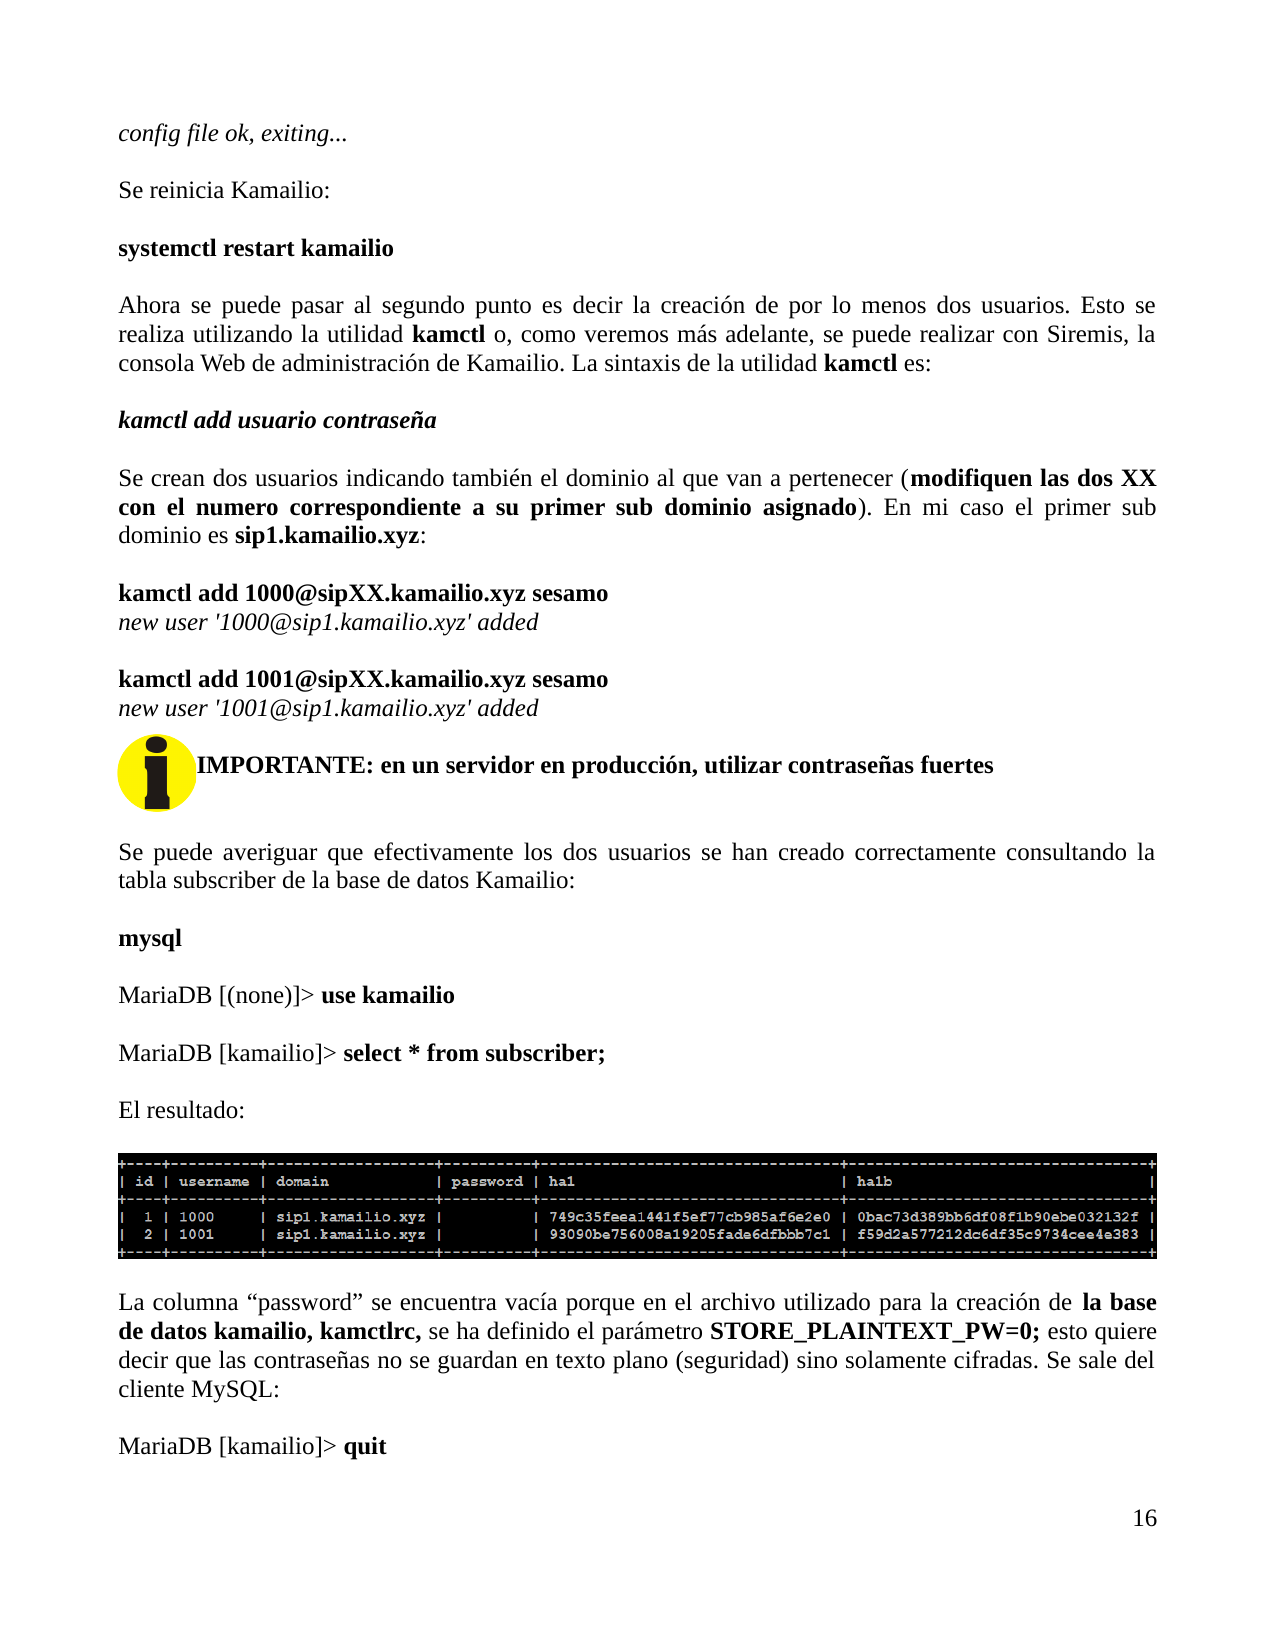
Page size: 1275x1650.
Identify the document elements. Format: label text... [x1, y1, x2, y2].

text Se puede averiguar que efectivamente los dos usuarios se han creado correctamente consultando la tabla subscriber de la base de datos Kamailio: [118, 837, 1157, 894]
text kamctl add 1000@sipXX.kamailio.xyz sesamo [118, 578, 1157, 607]
text mysql [118, 923, 1157, 952]
text Ahora se puede pasar al segundo punto es decir la creación de por lo menos dos usuarios. Esto se realiza utilizando la utilidad kamctl o, como veremos más adelante, se puede realizar con Siremis, la consola Web de administración de Kamailio. La sintaxis de la utilidad kamctl es: [118, 291, 1157, 377]
text config file ok, exiting... [118, 118, 1157, 147]
text kamctl add 1001@sipXX.kamailio.xyz sesamo [118, 664, 1157, 693]
text new user '1000@sip1.kamailio.xyz' added [118, 607, 1157, 636]
text Se crean dos usuarios indicando también el dominio al que van a pertenecer (modifiquen las dos XX con el numero correspondiente a su primer sub dominio asignado). En mi caso el primer sub dominio es sip1.kamailio.xyz: [118, 463, 1157, 549]
text La columna “password” se encuentra vacía porque en el archivo utilizado para la creación de la base de datos kamailio, kamctlrc, se ha definido el parámetro STORE_PLAINTEXT_PW=0; esto quiere decir que las contraseñas no se guardan en texto plano (seguridad) sino solamente cifradas. Se sale del cliente MySQL: [118, 1287, 1157, 1402]
text El resultado: [118, 1096, 1157, 1124]
text kamctl add usuario contraseña [118, 406, 1157, 434]
text MariaDB [kamailio]> select * from subscriber; [118, 1038, 1157, 1067]
text MariaDB [kamailio]> quit [118, 1431, 1157, 1460]
text new user '1001@sip1.kamailio.xyz' added [118, 693, 1157, 722]
picture [118, 1153, 1157, 1259]
text MariaDB [(none)]> use kamailio [118, 981, 1157, 1009]
text systemctl restart kamailio [118, 233, 1157, 262]
text Se reinicia Kamailio: [118, 176, 1157, 204]
text IMPORTANTE: en un servidor en producción, utilizar contraseñas fuertes [197, 751, 1157, 779]
picture [117, 734, 197, 812]
